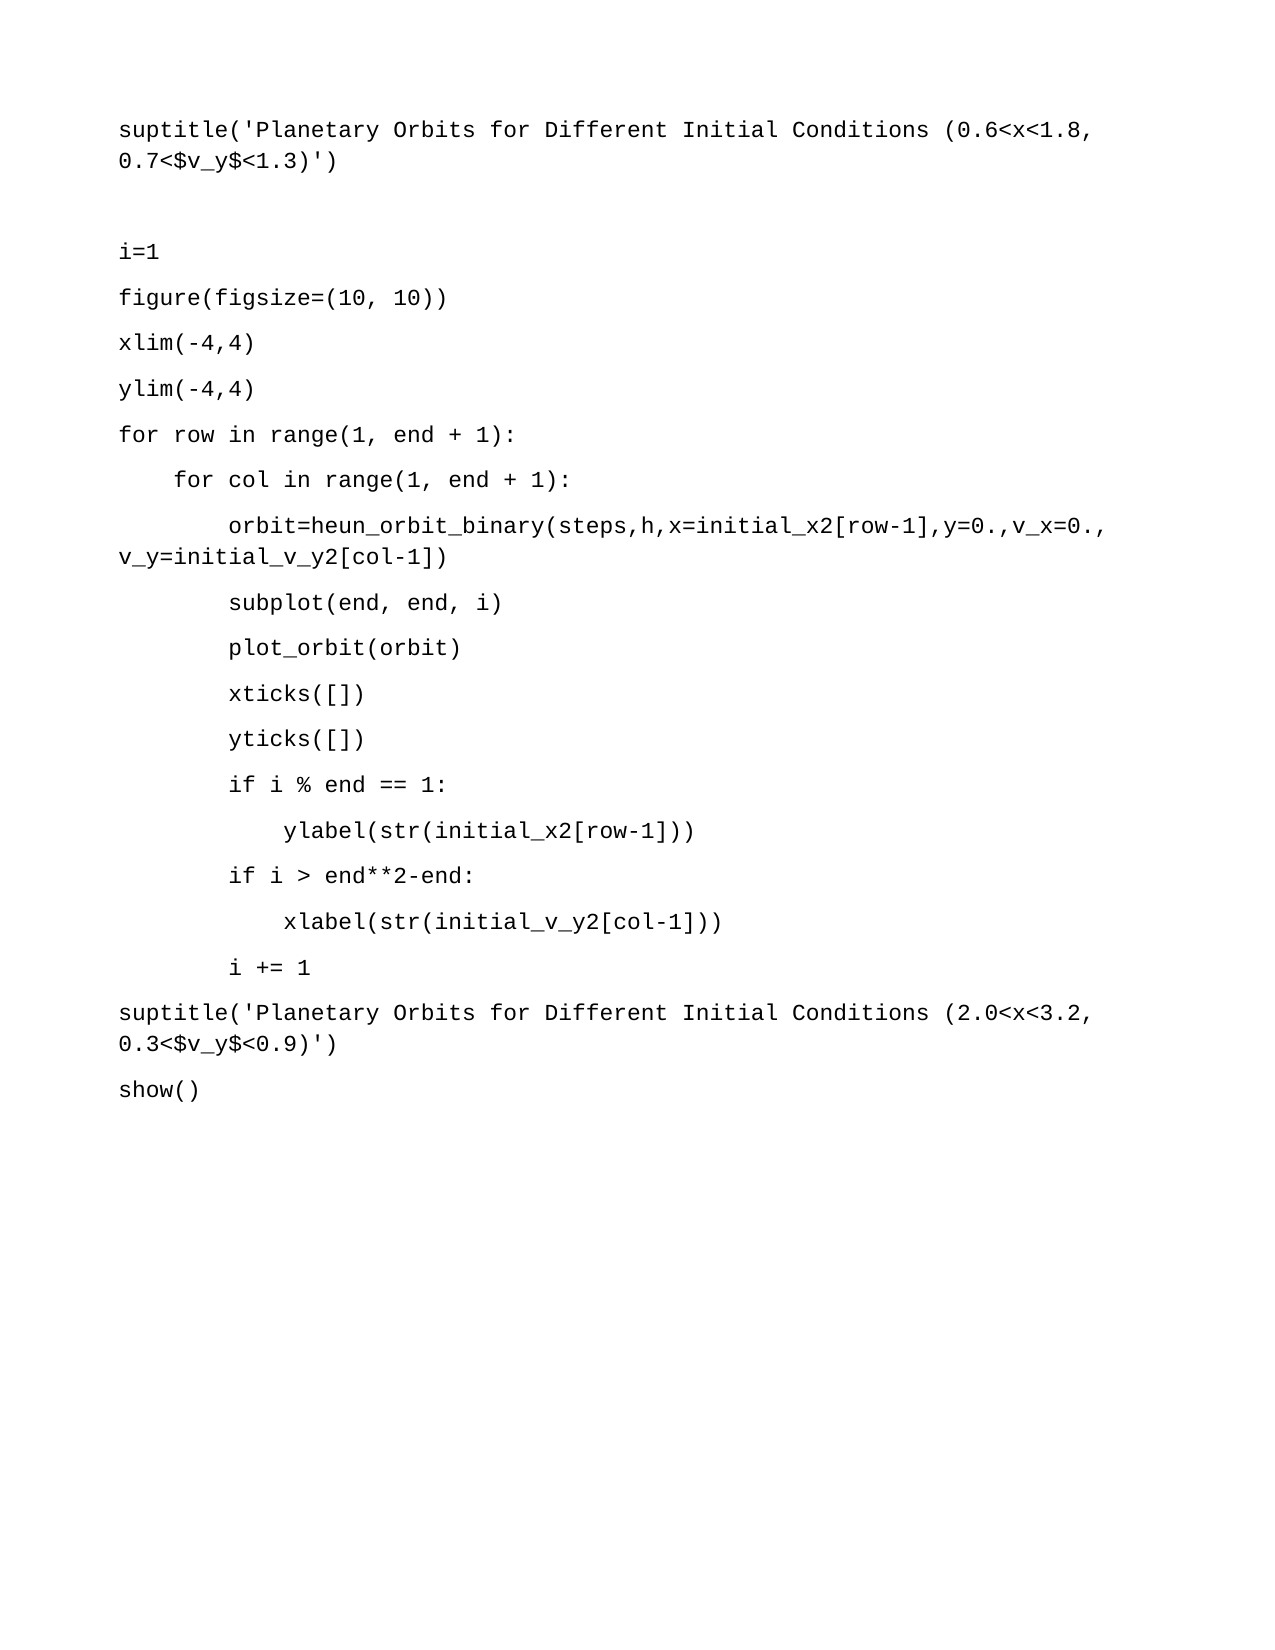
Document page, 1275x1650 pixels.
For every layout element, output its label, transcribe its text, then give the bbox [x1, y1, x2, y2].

text xlim(-4,4) [118, 332, 1157, 358]
text subplot(end, end, i) [118, 591, 1157, 617]
text if i > end**2-end: [118, 864, 1157, 891]
text i += 1 [118, 956, 1157, 982]
text for col in range(1, end + 1): [118, 468, 1157, 494]
text show() [118, 1078, 1157, 1104]
text figure(figsize=(10, 10)) [118, 286, 1157, 312]
text orbit=heun_orbit_binary(steps,h,x=initial_x2[row-1],y=0.,v_x=0., v_y=initial_v_y2[col-1]) [118, 514, 1157, 571]
text ylim(-4,4) [118, 377, 1157, 403]
text if i % end == 1: [118, 773, 1157, 799]
text yticks([]) [118, 728, 1157, 754]
text xticks([]) [118, 682, 1157, 708]
text suptitle('Planetary Orbits for Different Initial Conditions (2.0<x<3.2, 0.3<$v_y$<0.9)') [118, 1001, 1157, 1058]
text plot_orbit(orbit) [118, 636, 1157, 662]
text xlabel(str(initial_v_y2[col-1])) [118, 910, 1157, 936]
text ylabel(str(initial_x2[row-1])) [118, 819, 1157, 845]
text for row in range(1, end + 1): [118, 423, 1157, 449]
text i=1 [118, 240, 1157, 266]
text suptitle('Planetary Orbits for Different Initial Conditions (0.6<x<1.8, 0.7<$v_y$<1.3)') [118, 118, 1157, 175]
